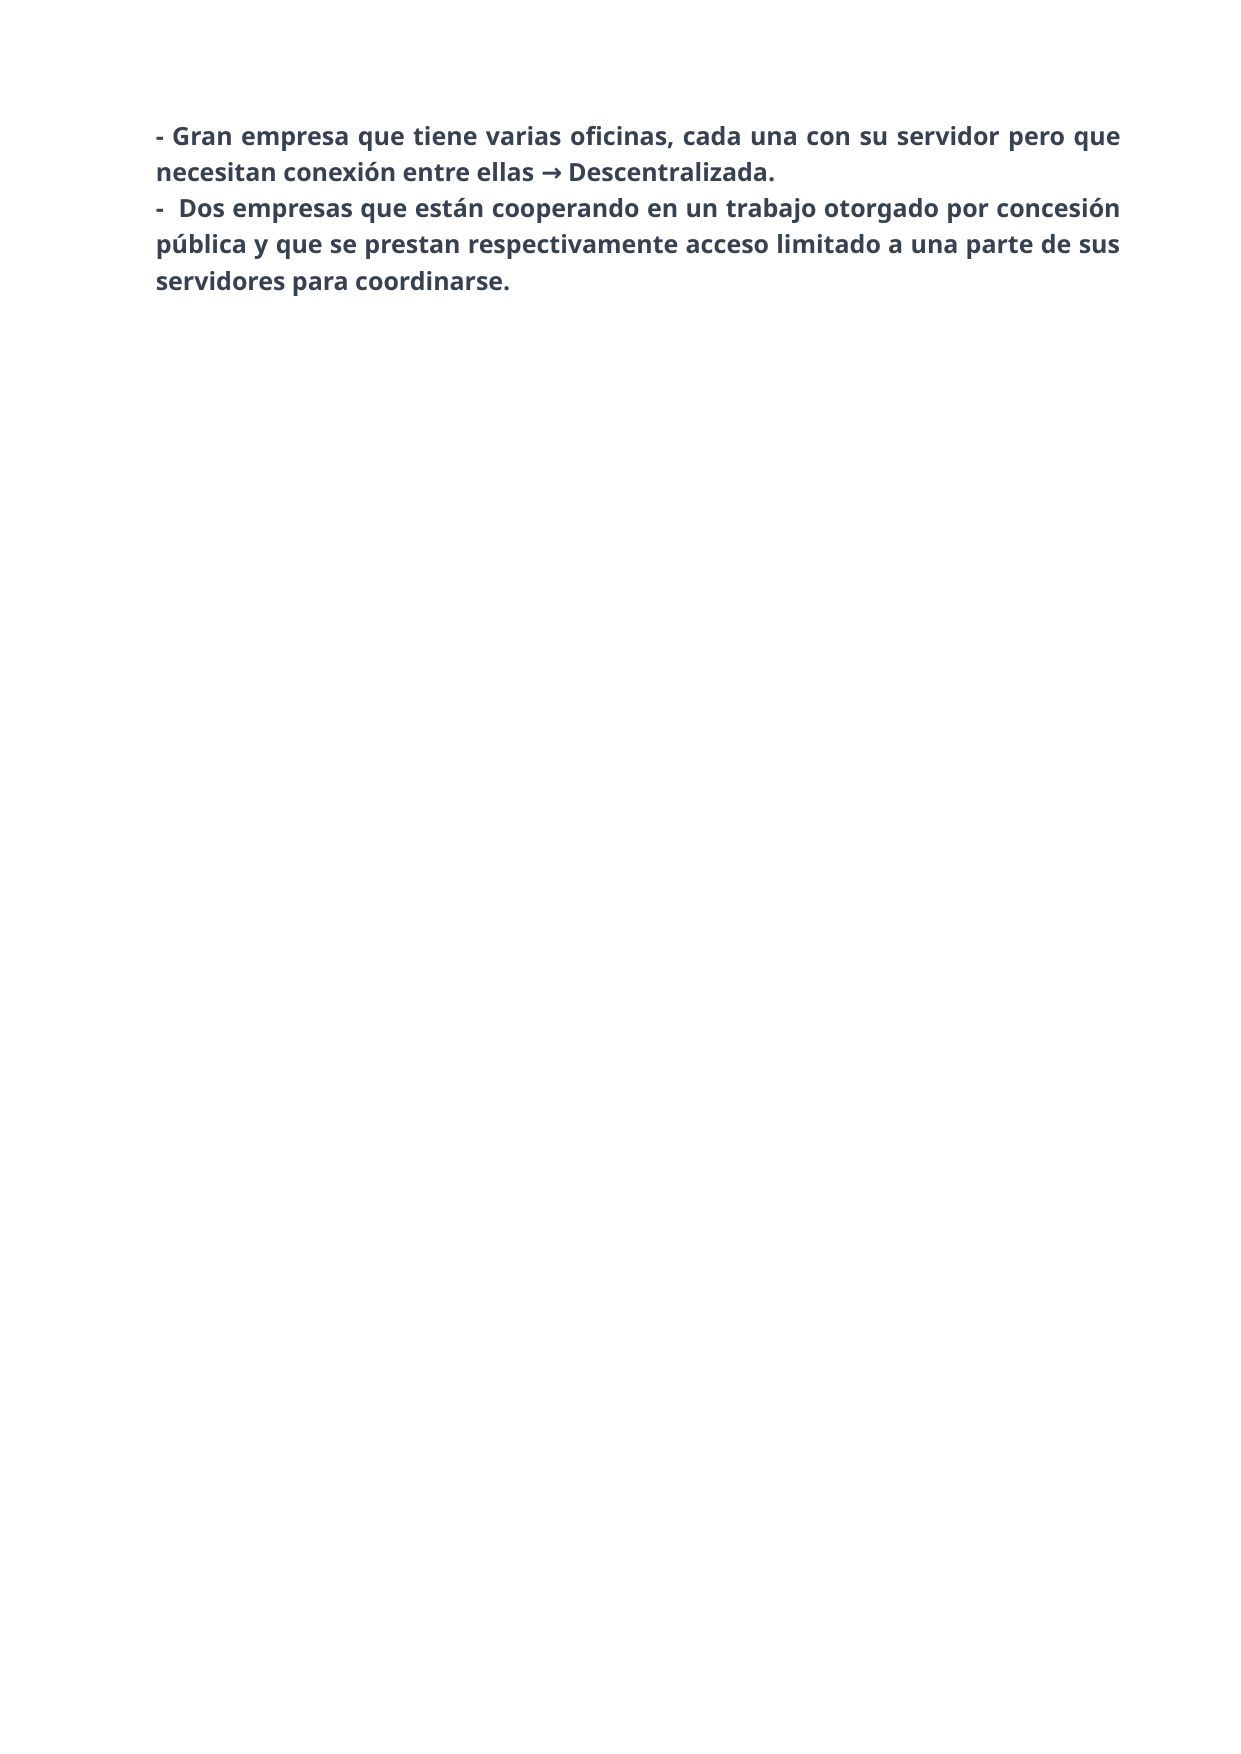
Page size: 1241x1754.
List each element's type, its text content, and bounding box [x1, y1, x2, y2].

list - Gran empresa que tiene varias oficinas, cada una con su servidor pero que necesitan conexión entre ellas → Descentralizada. [156, 118, 1122, 188]
list - Dos empresas que están cooperando en un trabajo otorgado por concesión pública y que se prestan respectivamente acceso limitado a una parte de sus servidores para coordinarse. [156, 191, 1122, 298]
